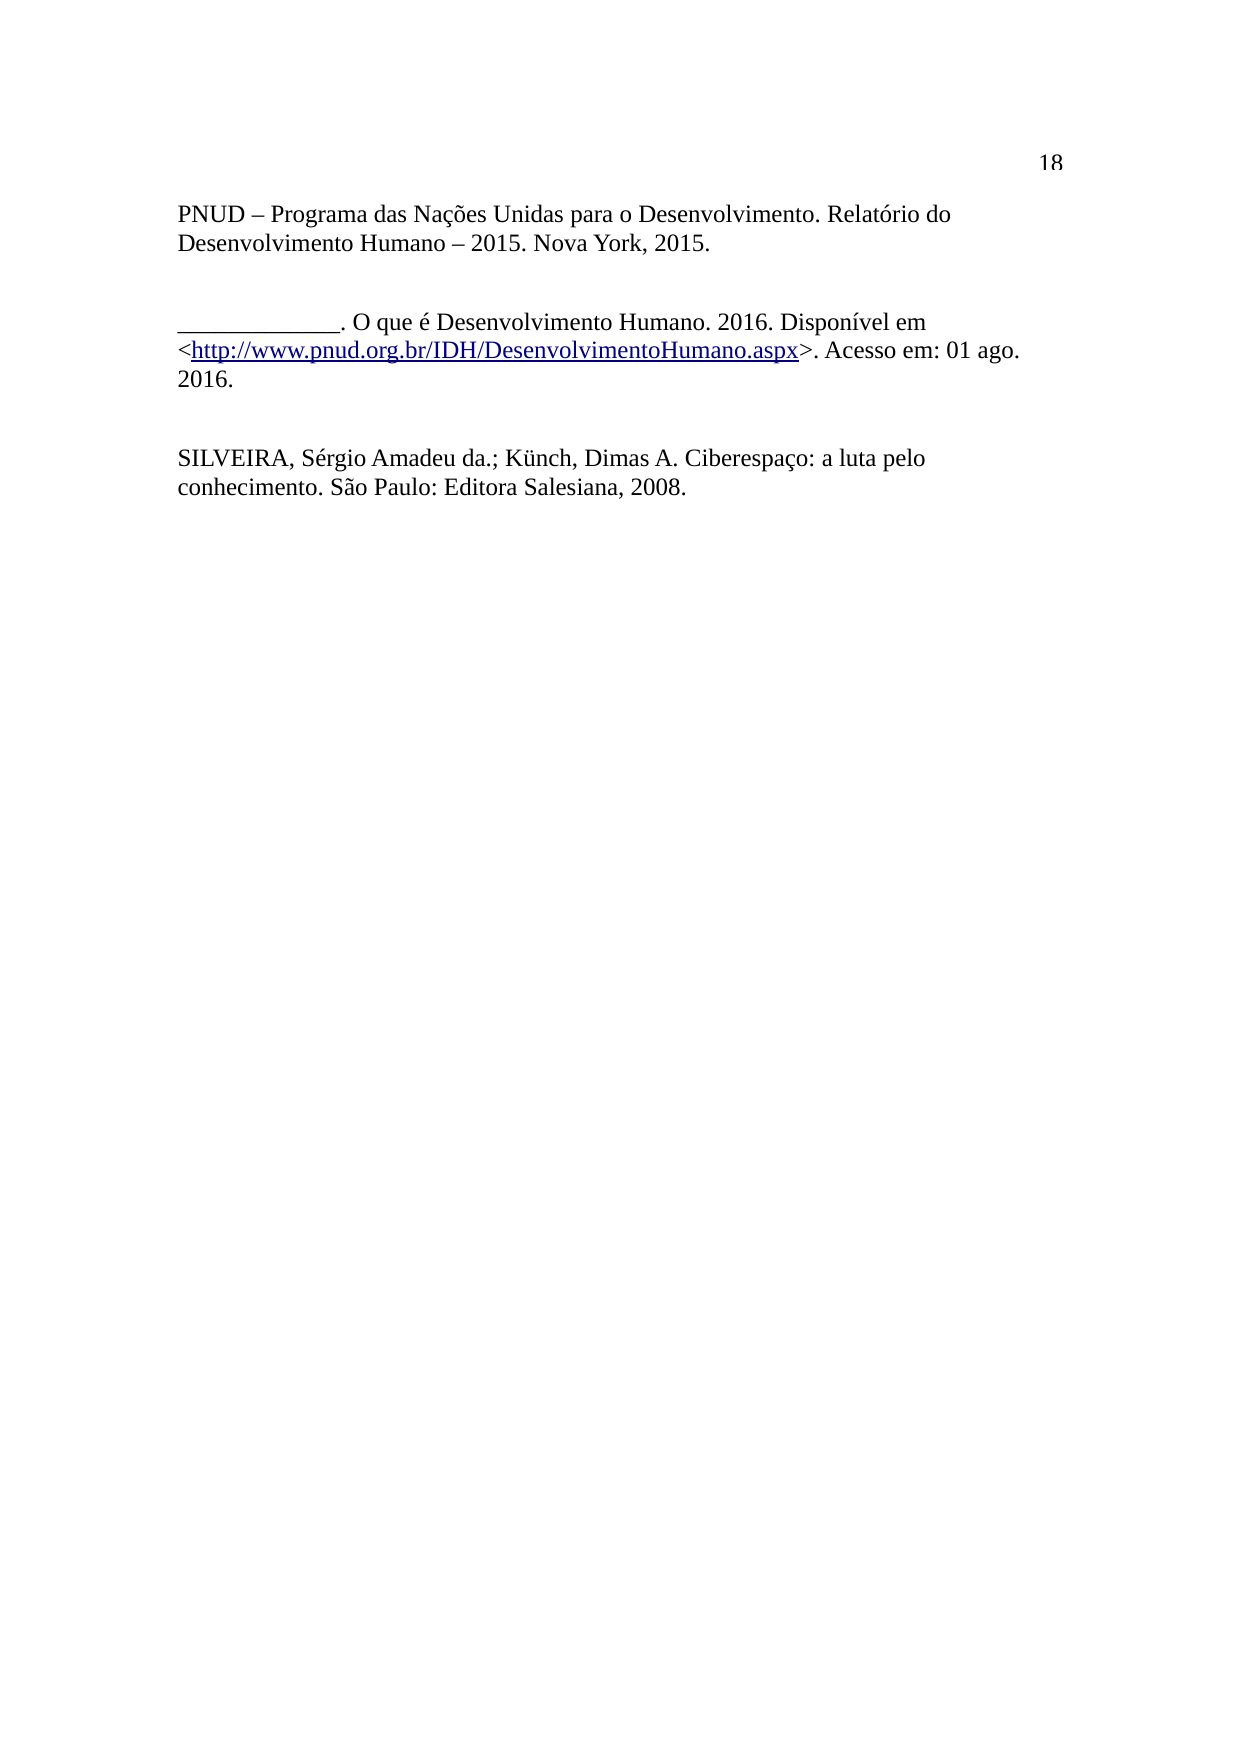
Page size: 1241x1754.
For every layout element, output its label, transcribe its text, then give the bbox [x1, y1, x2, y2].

text SILVEIRA, Sérgio Amadeu da.; Künch, Dimas A. Ciberespaço: a luta pelo conhecimento. São Paulo: Editora Salesiana, 2008. [177, 443, 1063, 501]
text _____________. O que é Desenvolvimento Humano. 2016. Disponível em <http://www.pnud.org.br/IDH/DesenvolvimentoHumano.aspx>. Acesso em: 01 ago. 2016. [177, 307, 1063, 393]
text PNUD – Programa das Nações Unidas para o Desenvolvimento. Relatório do Desenvolvimento Humano – 2015. Nova York, 2015. [177, 199, 1063, 256]
